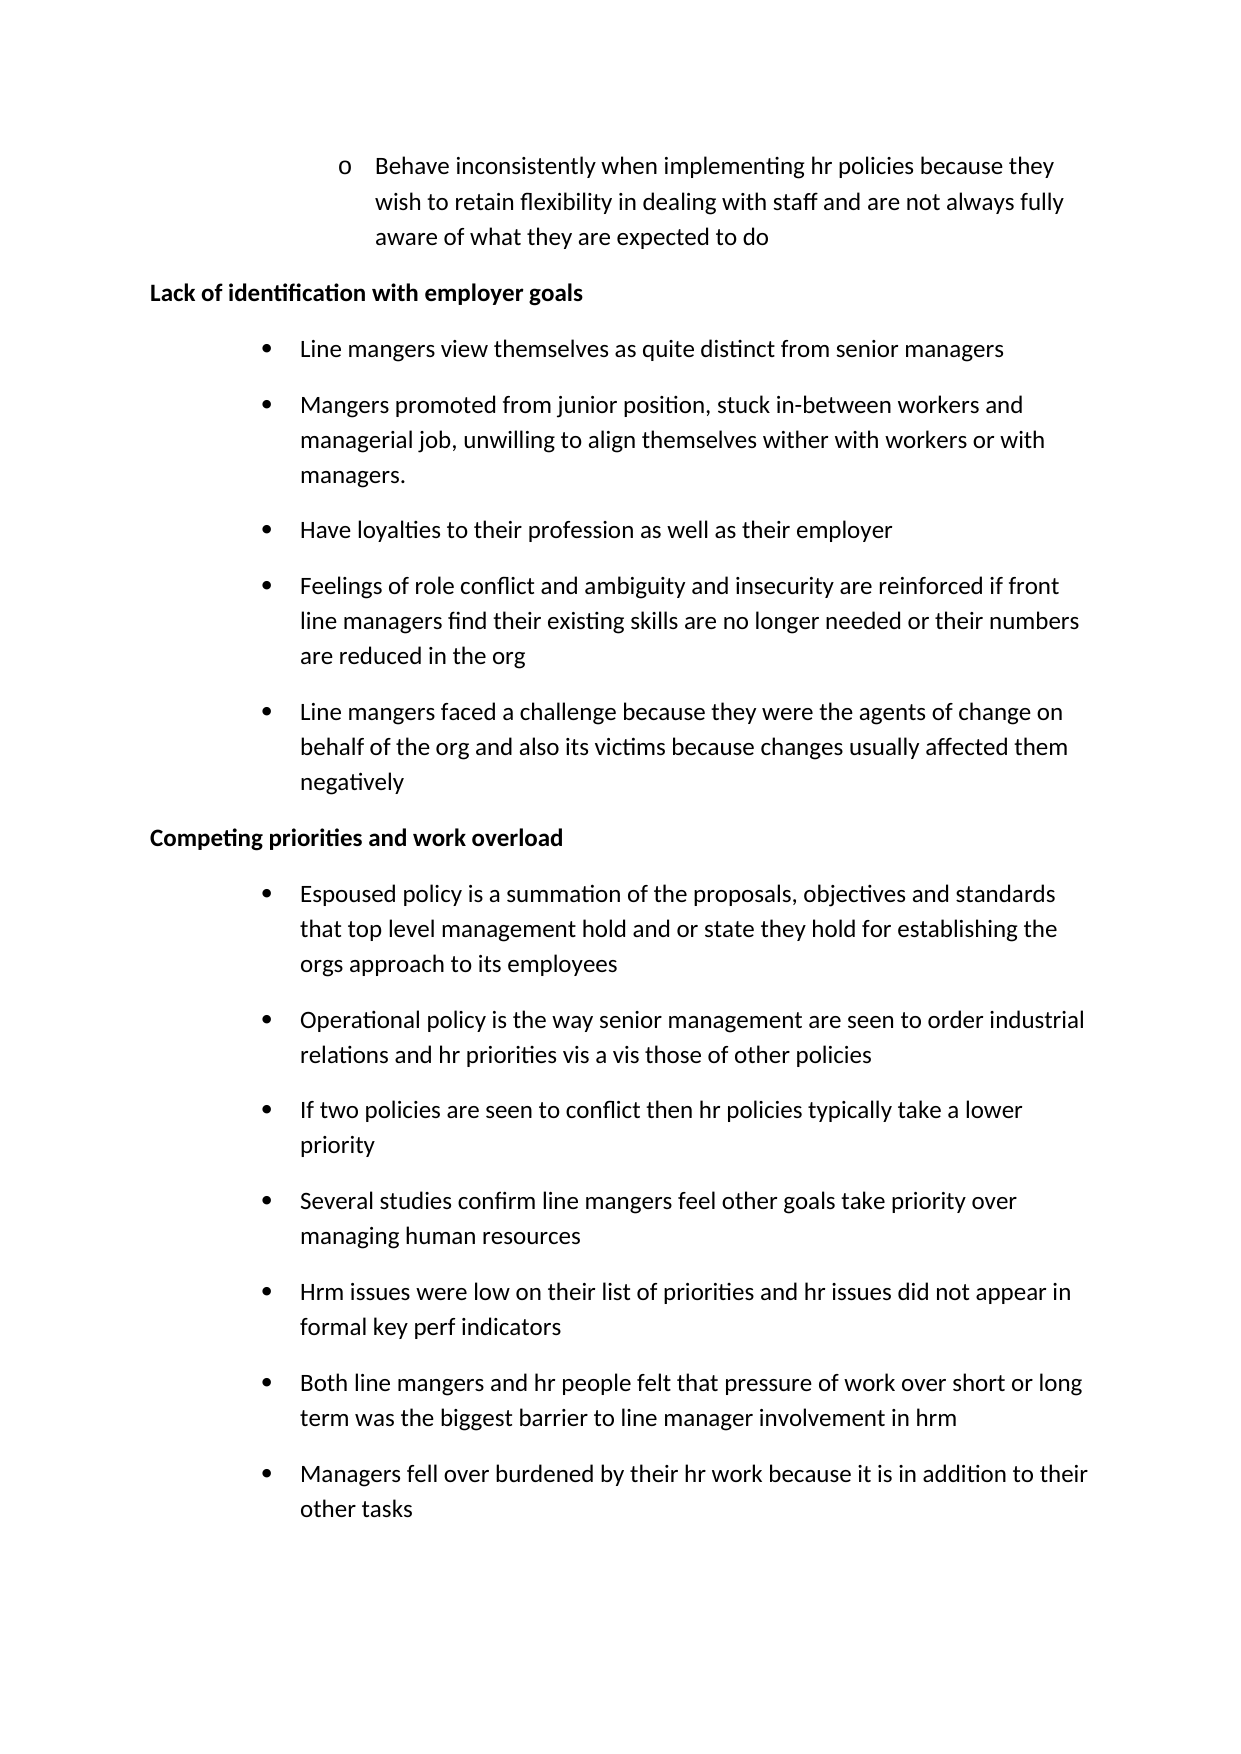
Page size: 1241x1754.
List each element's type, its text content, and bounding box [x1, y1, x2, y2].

list Several studies confirm line mangers feel other goals take priority over managing human resources [262, 1185, 1090, 1251]
list If two policies are seen to conflict then hr policies typically take a lower priority [262, 1094, 1090, 1160]
list Hrm issues were low on their list of priorities and hr issues did not appear in formal key perf indicators [262, 1276, 1090, 1342]
list Line mangers faced a challenge because they were the agents of change on behalf of the org and also its victims because changes usually affected them negatively [262, 696, 1090, 797]
text Lack of identification with employer goals [150, 277, 1090, 308]
list Feelings of role conflict and ambiguity and insecurity are reinforced if front line managers find their existing skills are no longer needed or their numbers are reduced in the org [262, 570, 1090, 671]
list Mangers promoted from junior position, stuck in-between workers and managerial job, unwilling to align themselves wither with workers or with managers. [262, 389, 1090, 489]
list Line mangers view themselves as quite distinct from senior managers [262, 333, 1090, 363]
list Behave inconsistently when implementing hr policies because they wish to retain flexibility in dealing with staff and are not always fully aware of what they are expected to do [337, 150, 1090, 252]
list Espoused policy is a summation of the proposals, objectives and standards that top level management hold and or state they hold for establishing the orgs approach to its employees [262, 878, 1090, 978]
text Competing priorities and work overload [150, 822, 1090, 853]
list Operational policy is the way senior management are seen to order industrial relations and hr priorities vis a vis those of other policies [262, 1004, 1090, 1069]
list Have loyalties to their profession as well as their employer [262, 514, 1090, 545]
list Both line mangers and hr people felt that pressure of work over short or long term was the biggest barrier to line manager involvement in hrm [262, 1367, 1090, 1433]
list Managers fell over burdened by their hr work because it is in addition to their other tasks [262, 1458, 1090, 1523]
